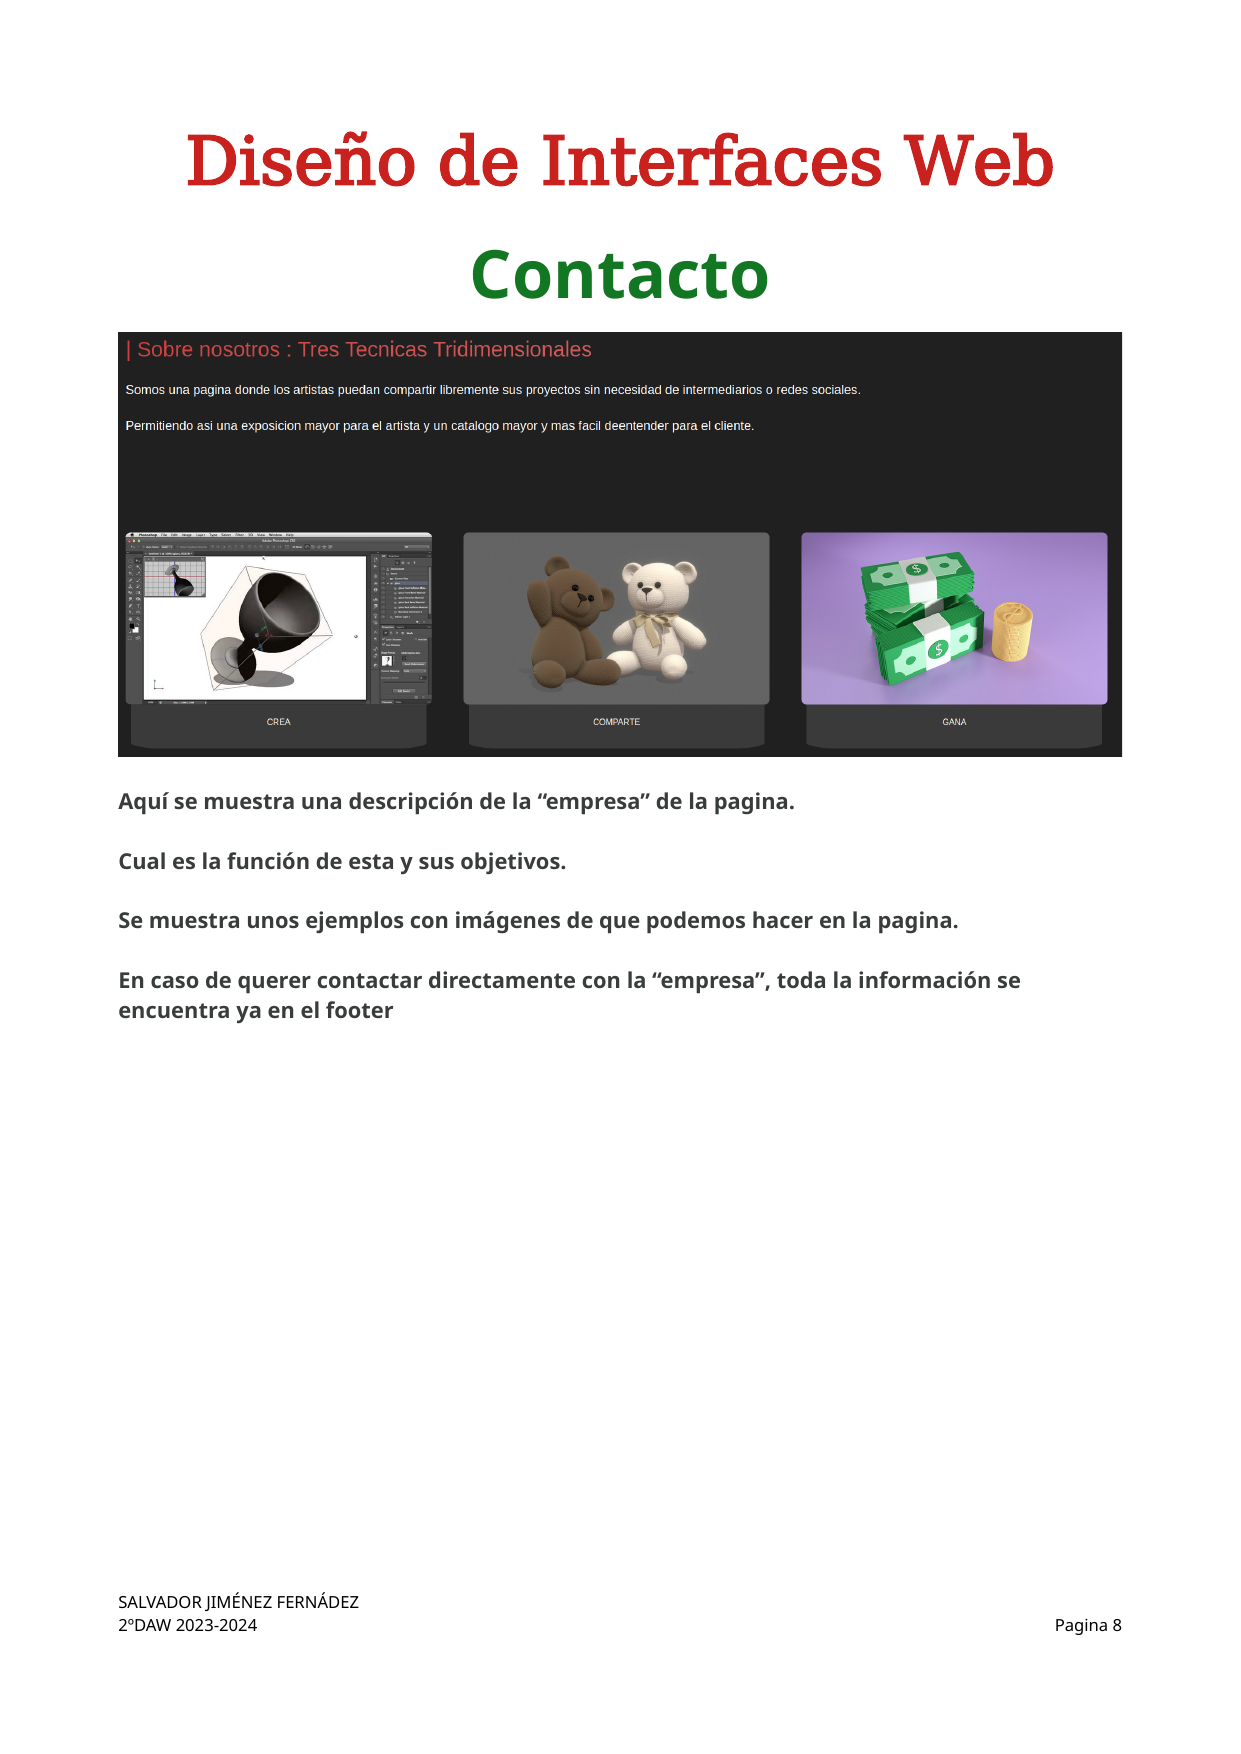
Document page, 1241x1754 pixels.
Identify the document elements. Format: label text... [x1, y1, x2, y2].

text Contacto [118, 228, 1122, 318]
text Cual es la función de esta y sus objetivos. [118, 846, 1122, 876]
picture [118, 332, 1123, 757]
text Se muestra unos ejemplos con imágenes de que podemos hacer en la pagina. [118, 906, 1122, 935]
text En caso de querer contactar directamente con la “empresa”, toda la información se encuentra ya en el footer [118, 965, 1122, 1025]
text Aquí se muestra una descripción de la “empresa” de la pagina. [118, 786, 1122, 816]
